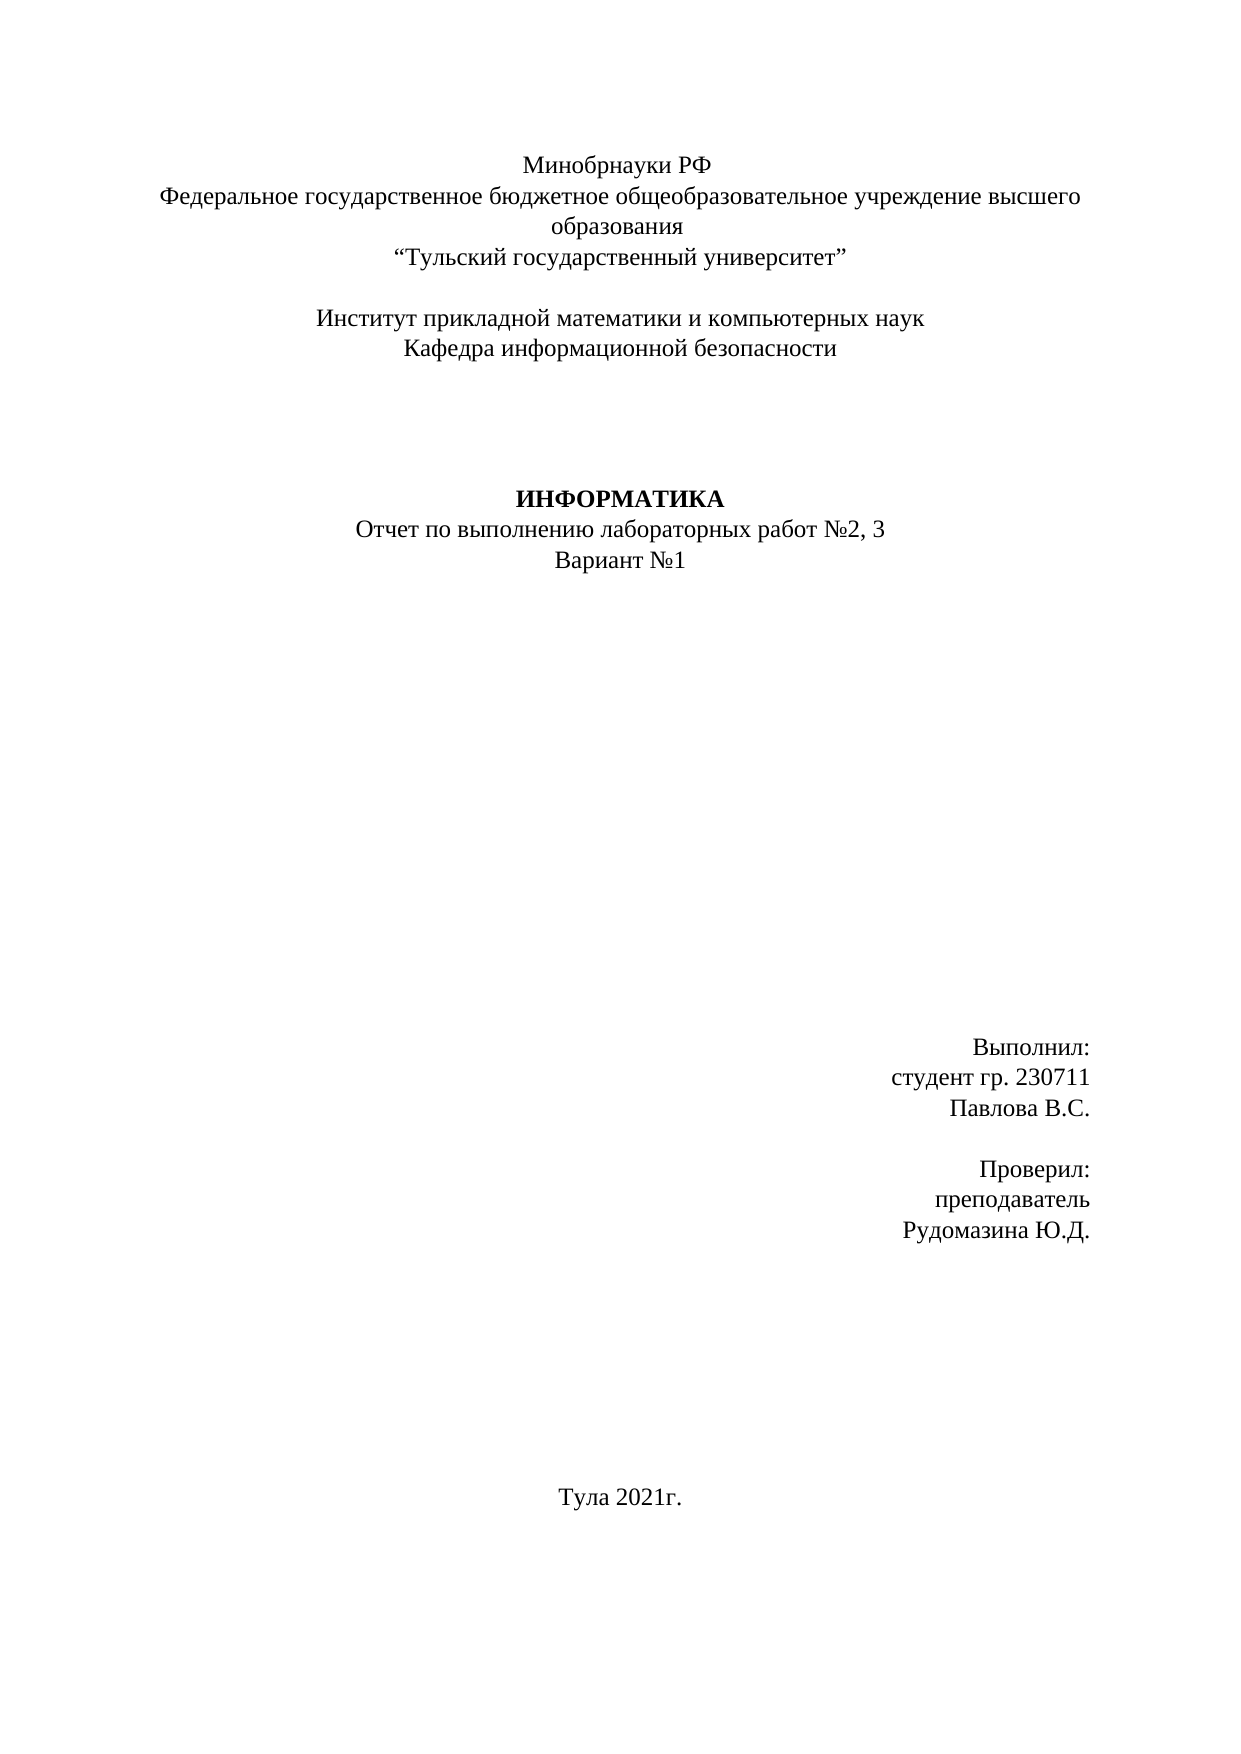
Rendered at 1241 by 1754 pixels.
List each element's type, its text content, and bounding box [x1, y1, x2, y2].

text Выполнил: студент гр. 230711 Павлова В.С. Проверил: преподаватель Рудомазина Ю.Д. [150, 1002, 1090, 1274]
text Минобрнауки РФ Федеральное государственное бюджетное общеобразовательное учреждение высшего образования “Тульский государственный университет” Институт прикладной математики и компьютерных наук Кафедра информационной безопасности ИНФОРМАТИКА Отчет по выполнению лабораторных работ №2, 3 Вариант №1 [150, 150, 1090, 604]
text Тула 2021г. [150, 1482, 1090, 1541]
